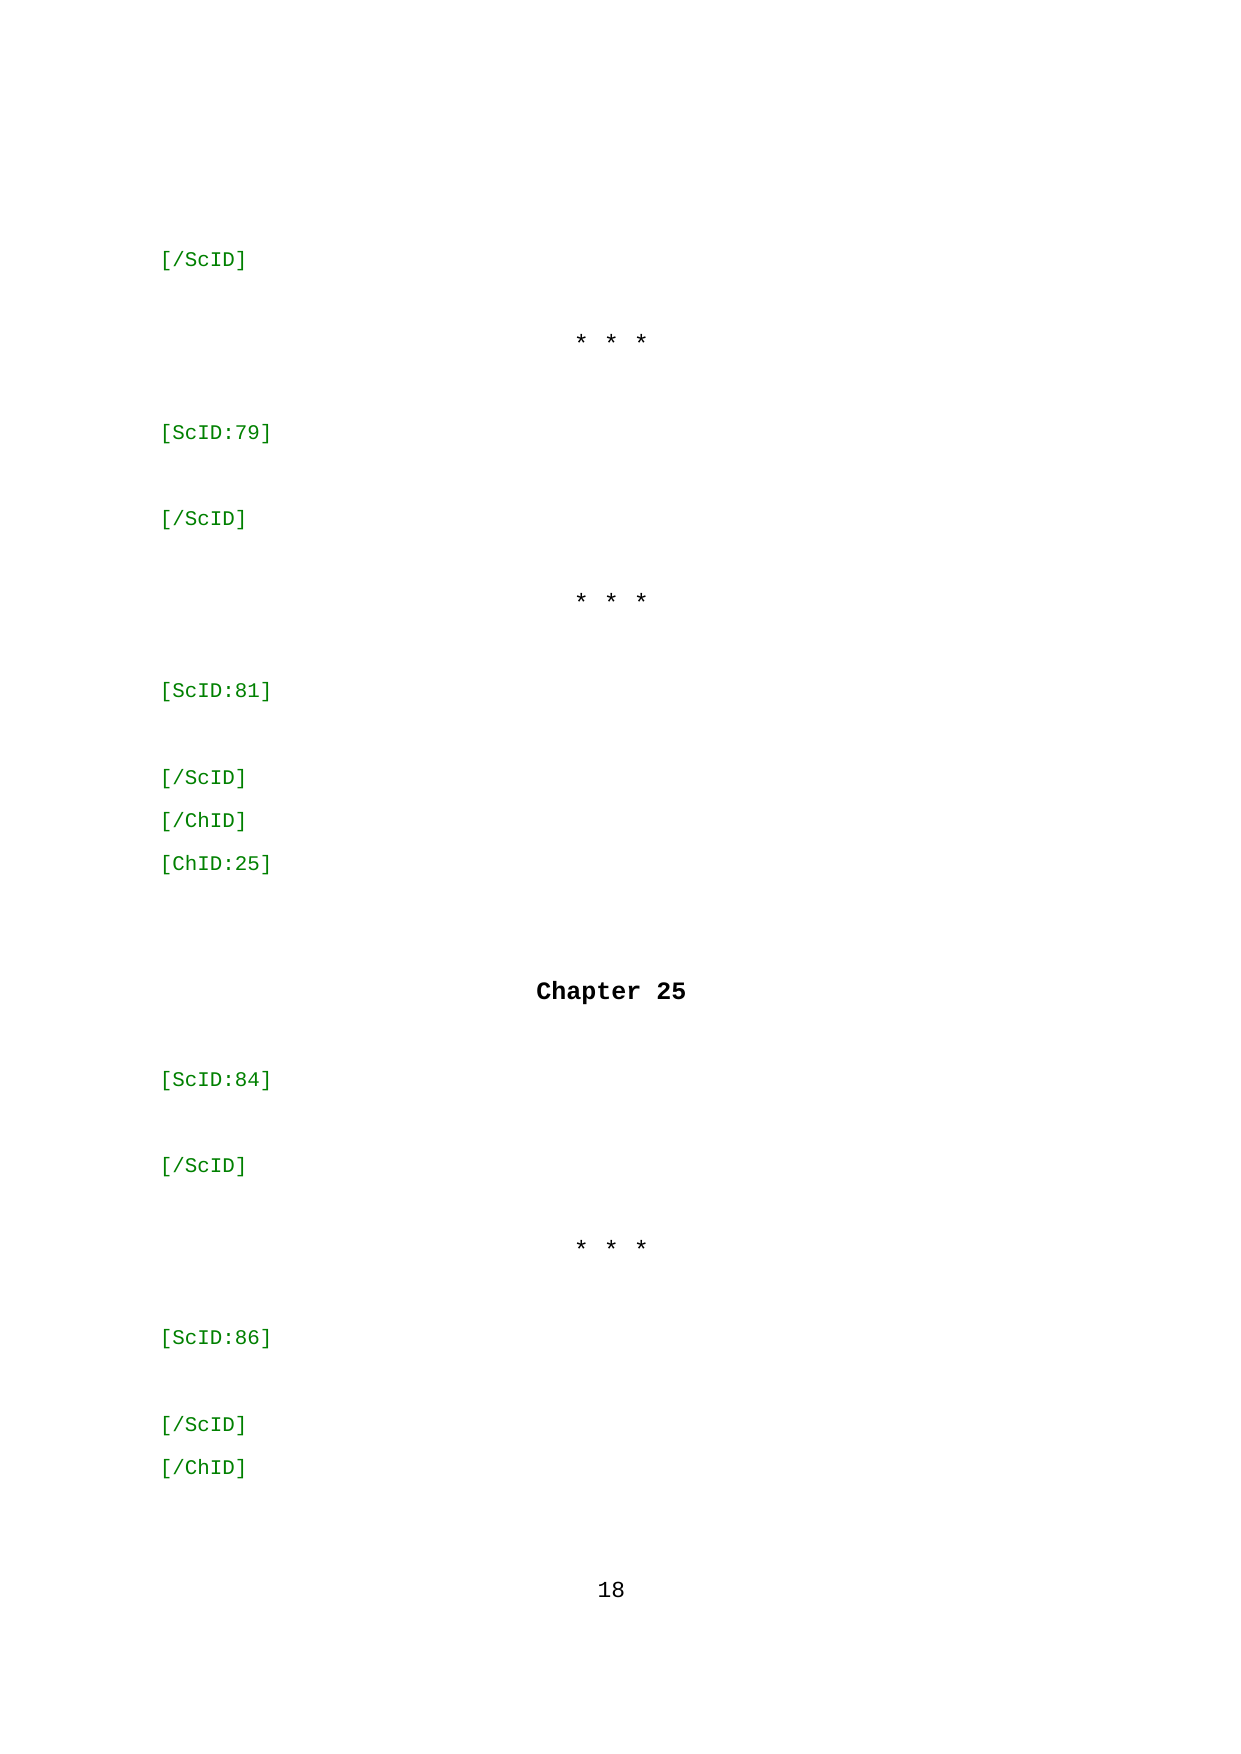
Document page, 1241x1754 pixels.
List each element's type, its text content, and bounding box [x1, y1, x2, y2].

text [ScID:86] [159, 1310, 1063, 1353]
subtitle * * * [159, 1224, 1063, 1267]
text [ChID:25] [159, 836, 1063, 879]
text [/ScID] [159, 232, 1063, 275]
subtitle Chapter 25 [159, 965, 1063, 1008]
text [/ScID] [159, 491, 1063, 534]
subtitle * * * [159, 318, 1063, 361]
text [/ScID] [159, 1396, 1063, 1439]
text [ScID:79] [159, 404, 1063, 448]
text [/ScID] [159, 749, 1063, 793]
text [ScID:84] [159, 1051, 1063, 1094]
text [ScID:81] [159, 663, 1063, 706]
subtitle * * * [159, 577, 1063, 620]
text [/ChID] [159, 1439, 1063, 1483]
text [/ChID] [159, 793, 1063, 836]
text [/ScID] [159, 1138, 1063, 1181]
